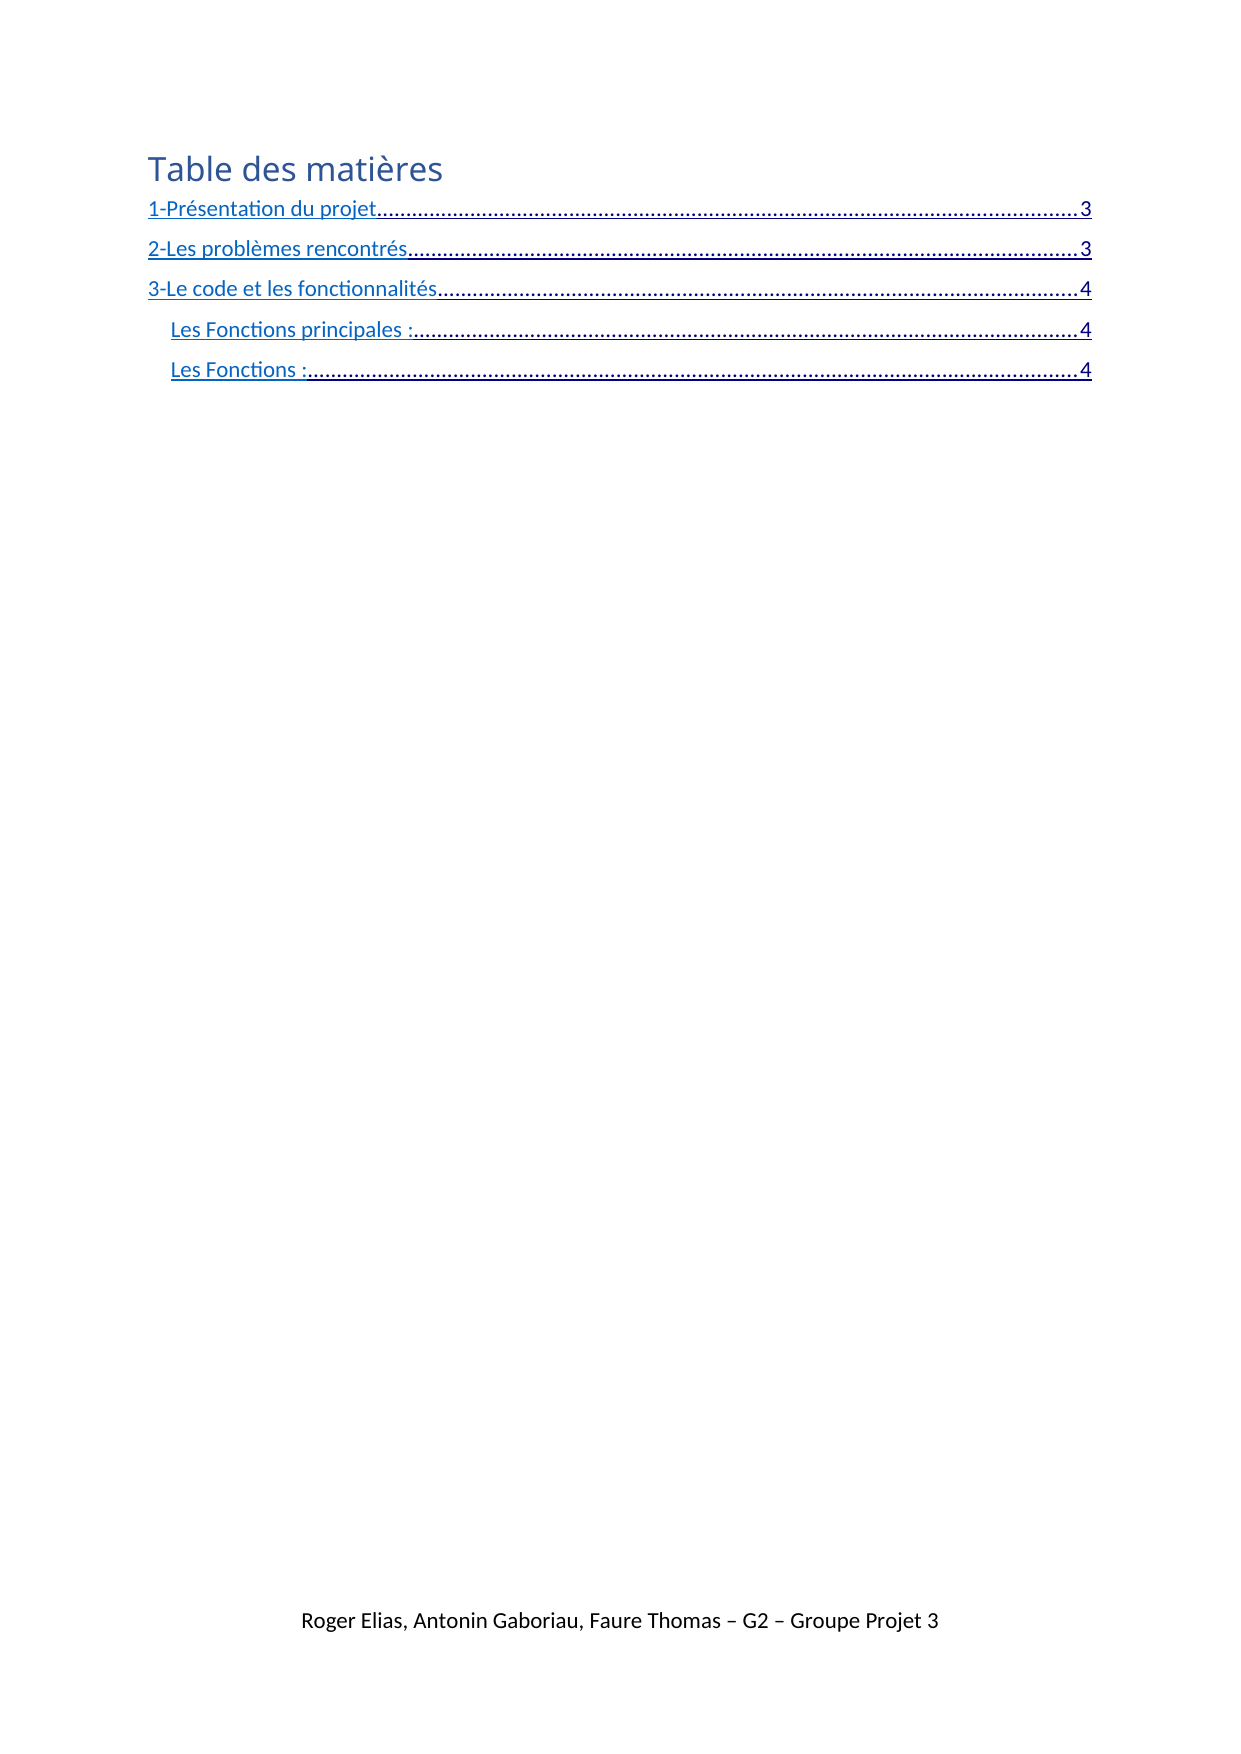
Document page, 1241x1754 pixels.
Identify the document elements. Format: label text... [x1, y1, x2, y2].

text Les Fonctions principales : 4 [171, 315, 1093, 343]
text Les Fonctions : 4 [171, 355, 1093, 383]
text Table des matières [148, 145, 1093, 191]
text 2-Les problèmes rencontrés 3 [148, 234, 1093, 262]
text 3-Le code et les fonctionnalités 4 [148, 274, 1093, 302]
text 1-Présentation du projet 3 [148, 194, 1093, 222]
